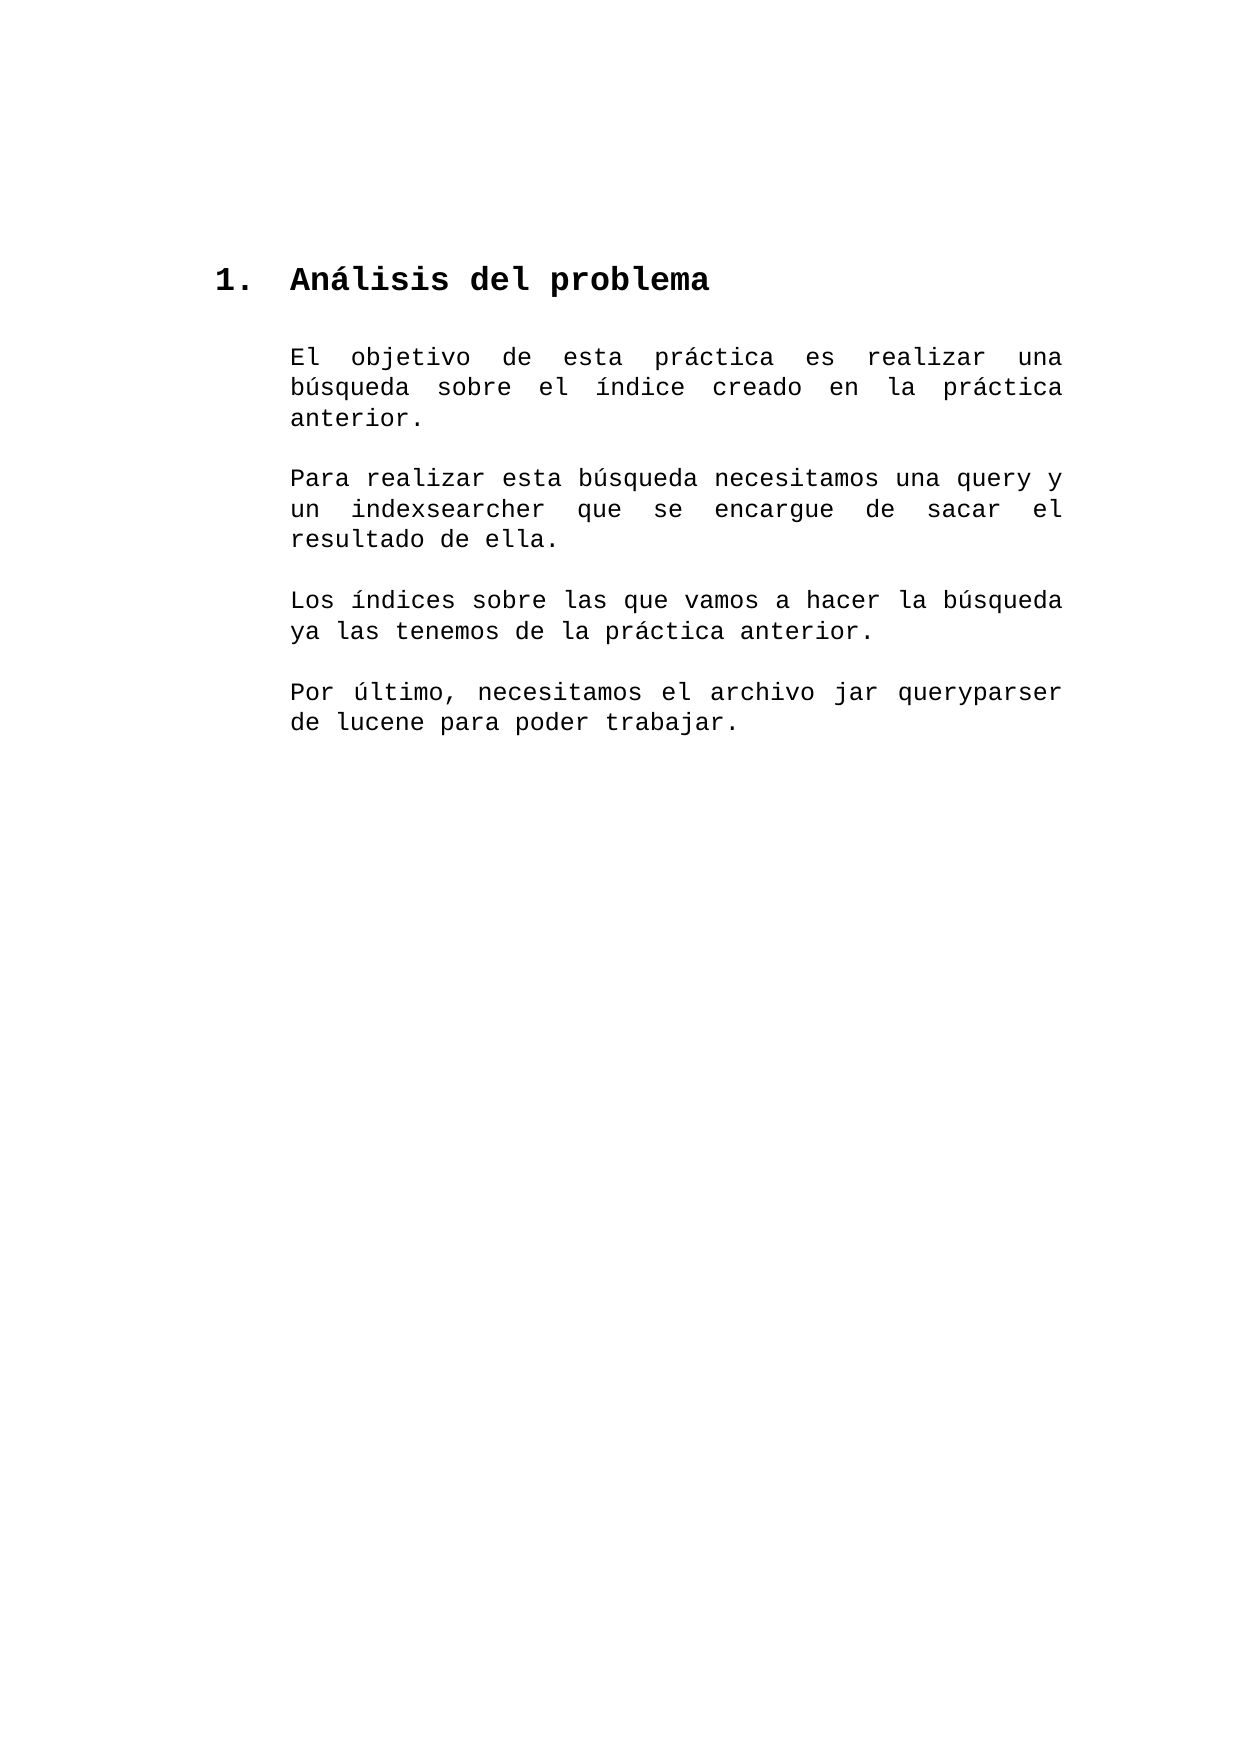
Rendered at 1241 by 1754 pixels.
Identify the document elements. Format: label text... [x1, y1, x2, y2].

list Por último, necesitamos el archivo jar queryparser de lucene para poder trabajar. [290, 679, 1063, 738]
list El objetivo de esta práctica es realizar una búsqueda sobre el índice creado en la práctica anterior. [290, 344, 1063, 434]
list Los índices sobre las que vamos a hacer la búsqueda ya las tenemos de la práctica anterior. [290, 588, 1063, 647]
list Para realizar esta búsqueda necesitamos una query y un indexsearcher que se encargue de sacar el resultado de ella. [290, 466, 1063, 555]
list Análisis del problema [215, 263, 1063, 300]
